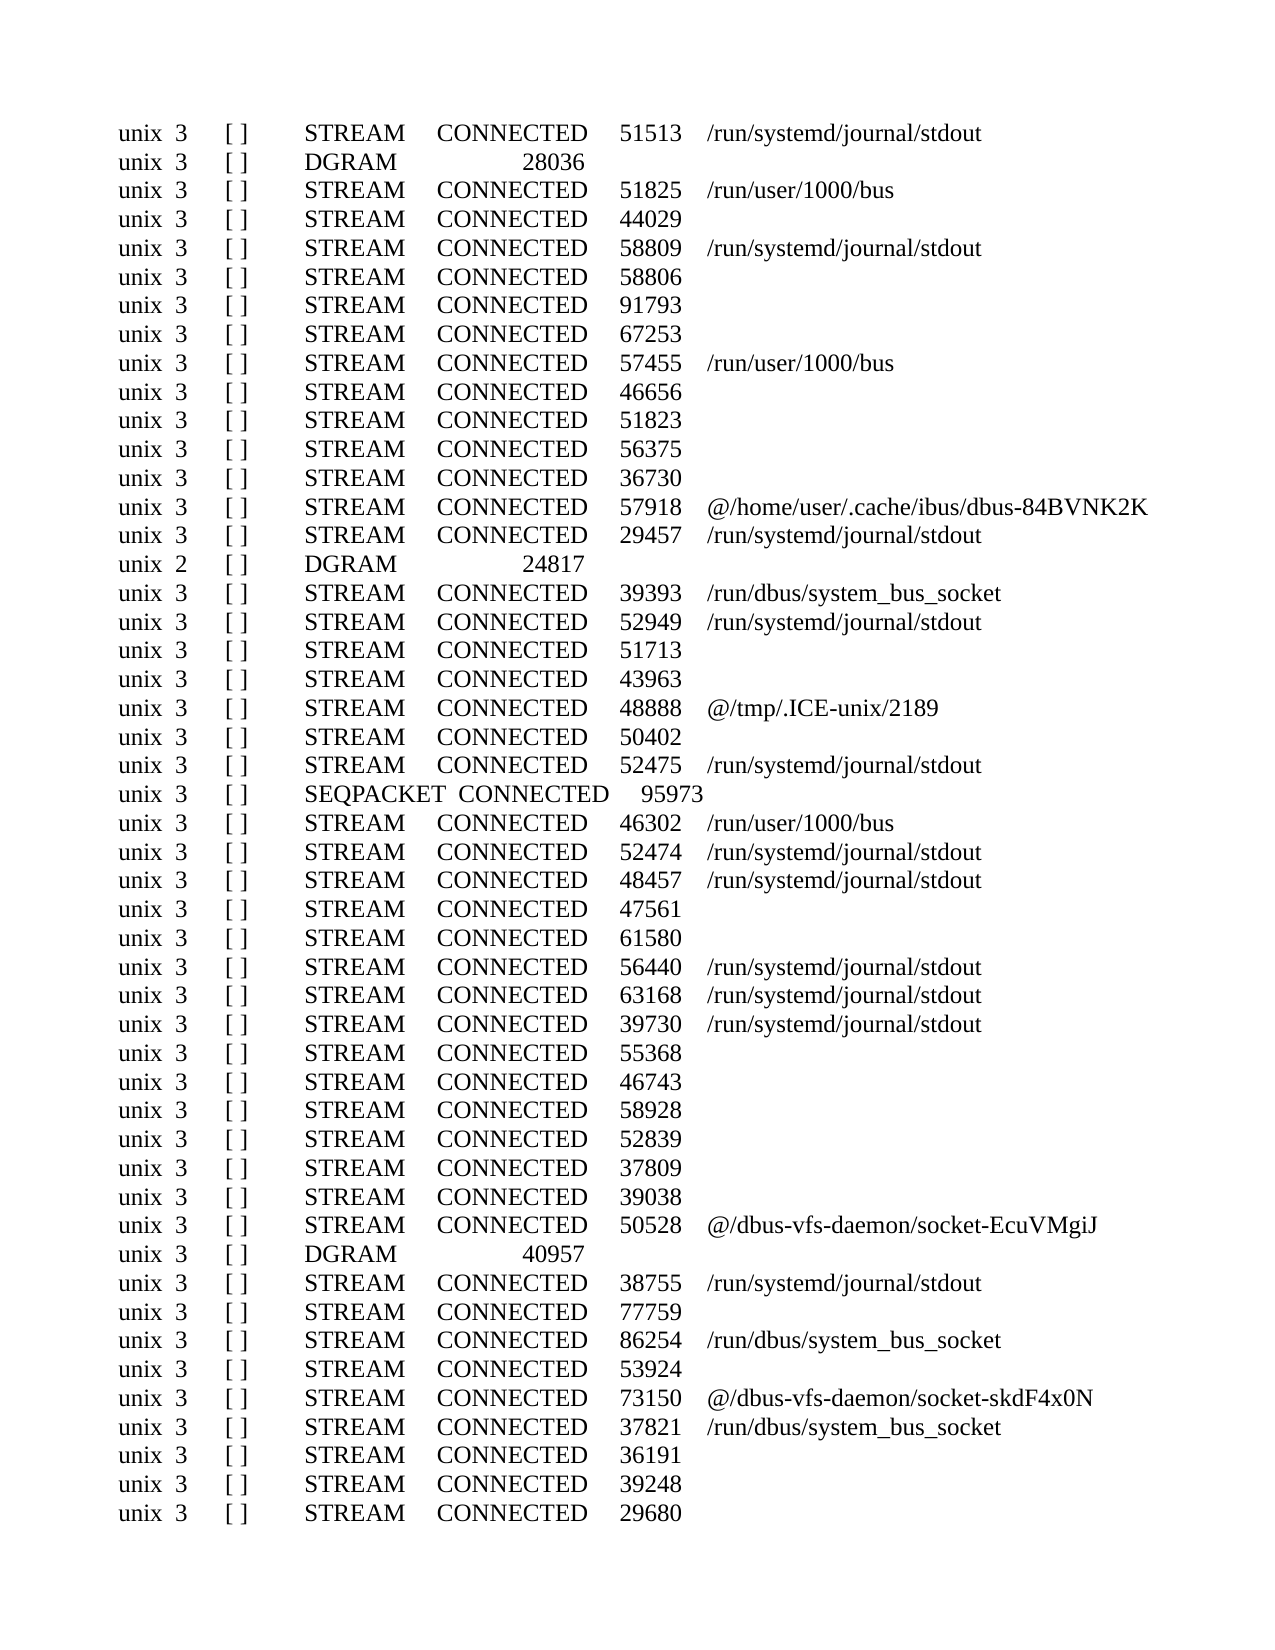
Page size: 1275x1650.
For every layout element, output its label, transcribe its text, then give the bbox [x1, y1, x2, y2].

text unix 3 [ ] STREAM CONNECTED 43963 [118, 664, 1157, 693]
text unix 3 [ ] STREAM CONNECTED 51513 /run/systemd/journal/stdout [118, 118, 1157, 147]
text unix 3 [ ] STREAM CONNECTED 37821 /run/dbus/system_bus_socket [118, 1412, 1157, 1441]
text unix 3 [ ] STREAM CONNECTED 57455 /run/user/1000/bus [118, 348, 1157, 377]
text unix 3 [ ] STREAM CONNECTED 91793 [118, 291, 1157, 319]
text unix 3 [ ] STREAM CONNECTED 58806 [118, 262, 1157, 291]
text unix 3 [ ] DGRAM 28036 [118, 147, 1157, 176]
text unix 3 [ ] STREAM CONNECTED 51713 [118, 636, 1157, 664]
text unix 3 [ ] STREAM CONNECTED 56375 [118, 434, 1157, 463]
text unix 3 [ ] STREAM CONNECTED 29457 /run/systemd/journal/stdout [118, 521, 1157, 549]
text unix 3 [ ] STREAM CONNECTED 46656 [118, 377, 1157, 406]
text unix 3 [ ] STREAM CONNECTED 39730 /run/systemd/journal/stdout [118, 1009, 1157, 1038]
text unix 3 [ ] STREAM CONNECTED 52474 /run/systemd/journal/stdout [118, 837, 1157, 866]
text unix 3 [ ] STREAM CONNECTED 61580 [118, 923, 1157, 952]
text unix 3 [ ] STREAM CONNECTED 48457 /run/systemd/journal/stdout [118, 866, 1157, 894]
text unix 3 [ ] STREAM CONNECTED 29680 [118, 1498, 1157, 1527]
text unix 3 [ ] STREAM CONNECTED 36191 [118, 1441, 1157, 1469]
text unix 3 [ ] SEQPACKET CONNECTED 95973 [118, 779, 1157, 808]
text unix 3 [ ] STREAM CONNECTED 58928 [118, 1096, 1157, 1124]
text unix 3 [ ] STREAM CONNECTED 39248 [118, 1469, 1157, 1498]
text unix 3 [ ] STREAM CONNECTED 51823 [118, 406, 1157, 434]
text unix 3 [ ] STREAM CONNECTED 57918 @/home/user/.cache/ibus/dbus-84BVNK2K [118, 492, 1157, 521]
text unix 3 [ ] STREAM CONNECTED 53924 [118, 1354, 1157, 1383]
text unix 3 [ ] STREAM CONNECTED 52475 /run/systemd/journal/stdout [118, 751, 1157, 779]
text unix 3 [ ] STREAM CONNECTED 50528 @/dbus-vfs-daemon/socket-EcuVMgiJ [118, 1211, 1157, 1239]
text unix 3 [ ] STREAM CONNECTED 86254 /run/dbus/system_bus_socket [118, 1326, 1157, 1354]
text unix 3 [ ] STREAM CONNECTED 46302 /run/user/1000/bus [118, 808, 1157, 837]
text unix 3 [ ] STREAM CONNECTED 77759 [118, 1297, 1157, 1326]
text unix 3 [ ] STREAM CONNECTED 39038 [118, 1182, 1157, 1211]
text unix 3 [ ] STREAM CONNECTED 37809 [118, 1153, 1157, 1182]
text unix 3 [ ] STREAM CONNECTED 56440 /run/systemd/journal/stdout [118, 952, 1157, 981]
text unix 3 [ ] STREAM CONNECTED 46743 [118, 1067, 1157, 1096]
text unix 3 [ ] STREAM CONNECTED 67253 [118, 319, 1157, 348]
text unix 3 [ ] STREAM CONNECTED 58809 /run/systemd/journal/stdout [118, 233, 1157, 262]
text unix 3 [ ] STREAM CONNECTED 48888 @/tmp/.ICE-unix/2189 [118, 693, 1157, 722]
text unix 3 [ ] STREAM CONNECTED 63168 /run/systemd/journal/stdout [118, 981, 1157, 1009]
text unix 3 [ ] STREAM CONNECTED 52839 [118, 1124, 1157, 1153]
text unix 3 [ ] STREAM CONNECTED 51825 /run/user/1000/bus [118, 176, 1157, 204]
text unix 3 [ ] STREAM CONNECTED 50402 [118, 722, 1157, 751]
text unix 3 [ ] DGRAM 40957 [118, 1239, 1157, 1268]
text unix 3 [ ] STREAM CONNECTED 44029 [118, 204, 1157, 233]
text unix 2 [ ] DGRAM 24817 [118, 549, 1157, 578]
text unix 3 [ ] STREAM CONNECTED 36730 [118, 463, 1157, 492]
text unix 3 [ ] STREAM CONNECTED 55368 [118, 1038, 1157, 1067]
text unix 3 [ ] STREAM CONNECTED 73150 @/dbus-vfs-daemon/socket-skdF4x0N [118, 1383, 1157, 1412]
text unix 3 [ ] STREAM CONNECTED 39393 /run/dbus/system_bus_socket [118, 578, 1157, 607]
text unix 3 [ ] STREAM CONNECTED 52949 /run/systemd/journal/stdout [118, 607, 1157, 636]
text unix 3 [ ] STREAM CONNECTED 47561 [118, 894, 1157, 923]
text unix 3 [ ] STREAM CONNECTED 38755 /run/systemd/journal/stdout [118, 1268, 1157, 1297]
